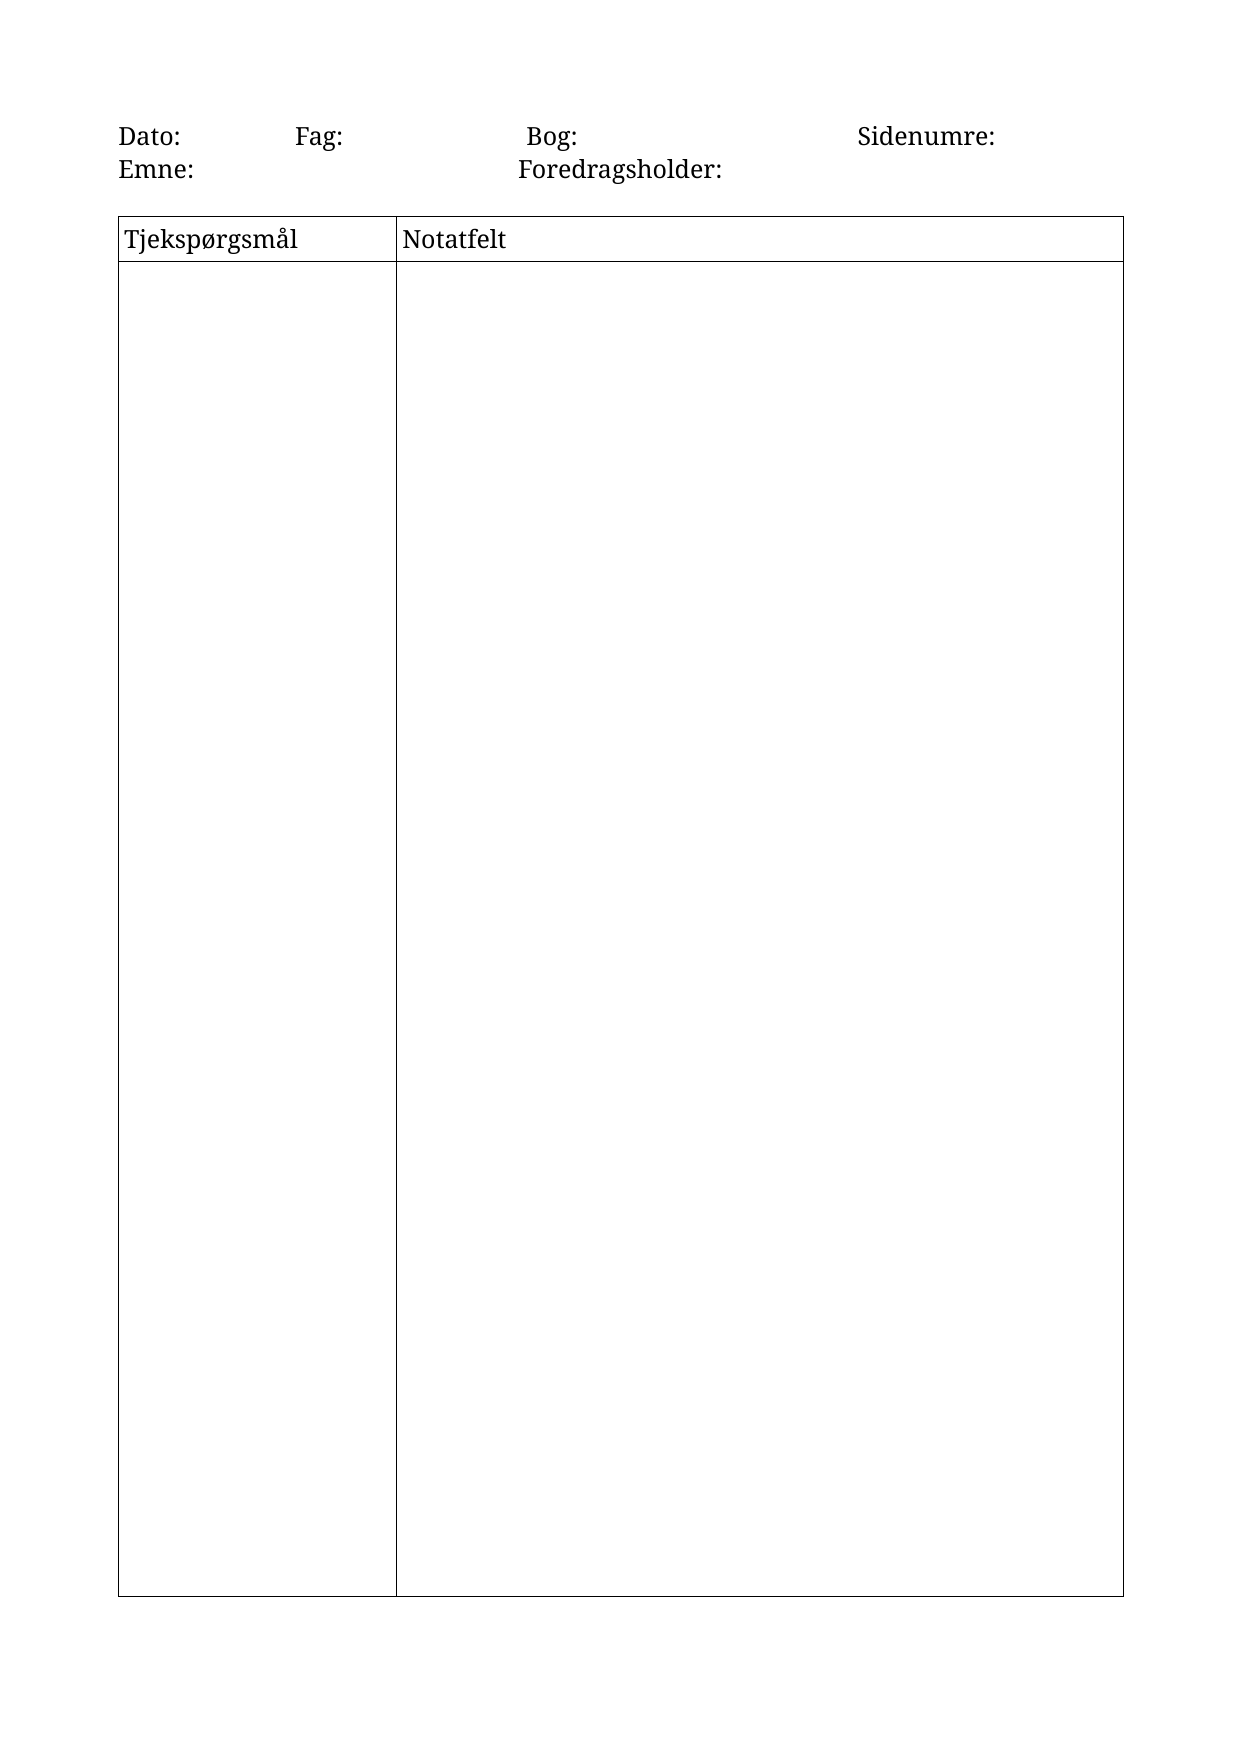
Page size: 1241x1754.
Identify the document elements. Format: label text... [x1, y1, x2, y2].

table_header Notatfelt [397, 217, 1123, 261]
table_cell [119, 262, 396, 1596]
table_header Tjekspørgsmål [119, 217, 396, 261]
table_cell [397, 262, 1123, 1596]
